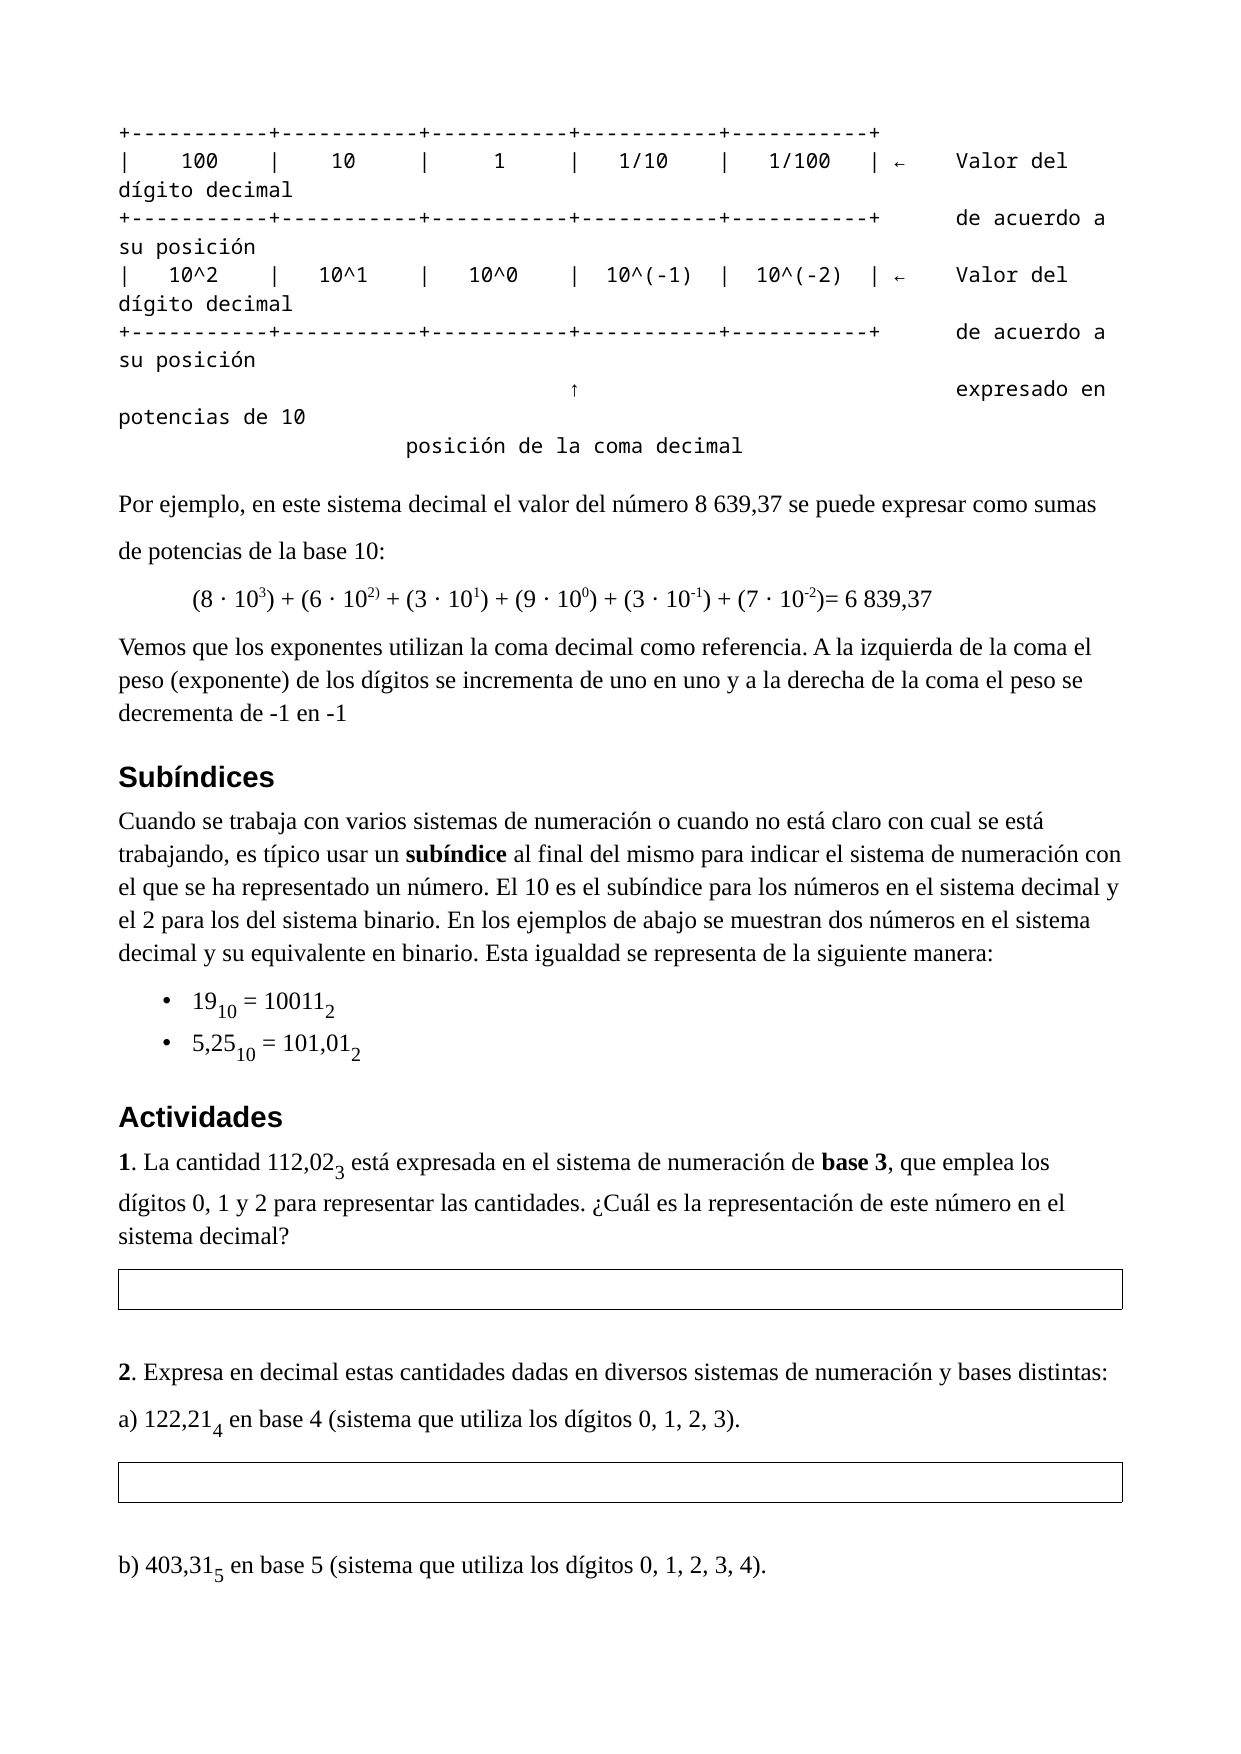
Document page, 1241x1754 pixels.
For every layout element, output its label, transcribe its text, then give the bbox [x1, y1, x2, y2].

table_header [119, 1270, 1122, 1309]
table_header [119, 1463, 1122, 1502]
text a) 122,214 en base 4 (sistema que utiliza los dígitos 0, 1, 2, 3). [118, 1404, 1122, 1442]
text Vemos que los exponentes utilizan la coma decimal como referencia. A la izquierda de la coma el peso (exponente) de los dígitos se incrementa de uno en uno y a la derecha de la coma el peso se decrementa de -1 en -1 [118, 632, 1122, 726]
text b) 403,315 en base 5 (sistema que utiliza los dígitos 0, 1, 2, 3, 4). [118, 1550, 1122, 1587]
list 1910 = 100112 [162, 986, 1122, 1023]
text +-----------+-----------+-----------+-----------+-----------+ [118, 118, 1122, 147]
text Por ejemplo, en este sistema decimal el valor del número 8 639,37 se puede expresar como sumas [118, 489, 1122, 518]
text | 100 | 10 | 1 | 1/10 | 1/100 | ← Valor del dígito decimal [118, 147, 1122, 203]
text de potencias de la base 10: [118, 536, 1122, 565]
subtitle Actividades [118, 1100, 1122, 1134]
text posición de la coma decimal [118, 431, 1122, 459]
text 1. La cantidad 112,023 está expresada en el sistema de numeración de base 3, que emplea los dígitos 0, 1 y 2 para representar las cantidades. ¿Cuál es la representación de este número en el sistema decimal? [118, 1147, 1122, 1250]
text Cuando se trabaja con varios sistemas de numeración o cuando no está claro con cual se está trabajando, es típico usar un subíndice al final del mismo para indicar el sistema de numeración con el que se ha representado un número. El 10 es el subíndice para los números en el sistema decimal y el 2 para los del sistema binario. En los ejemplos de abajo se muestran dos números en el sistema decimal y su equivalente en binario. Esta igualdad se representa de la siguiente manera: [118, 806, 1122, 967]
text | 10^2 | 10^1 | 10^0 | 10^(-1) | 10^(-2) | ← Valor del dígito decimal [118, 260, 1122, 317]
text ↑ expresado en potencias de 10 [118, 374, 1122, 431]
text 2. Expresa en decimal estas cantidades dadas en diversos sistemas de numeración y bases distintas: [118, 1357, 1122, 1386]
list 5,2510 = 101,012 [162, 1028, 1122, 1066]
text (8 · 103) + (6 · 102) + (3 · 101) + (9 · 100) + (3 · 10-1) + (7 · 10-2)= 6 839,37 [118, 584, 1122, 613]
subtitle Subíndices [118, 760, 1122, 794]
text +-----------+-----------+-----------+-----------+-----------+ de acuerdo a su posición [118, 317, 1122, 374]
text +-----------+-----------+-----------+-----------+-----------+ de acuerdo a su posición [118, 203, 1122, 260]
